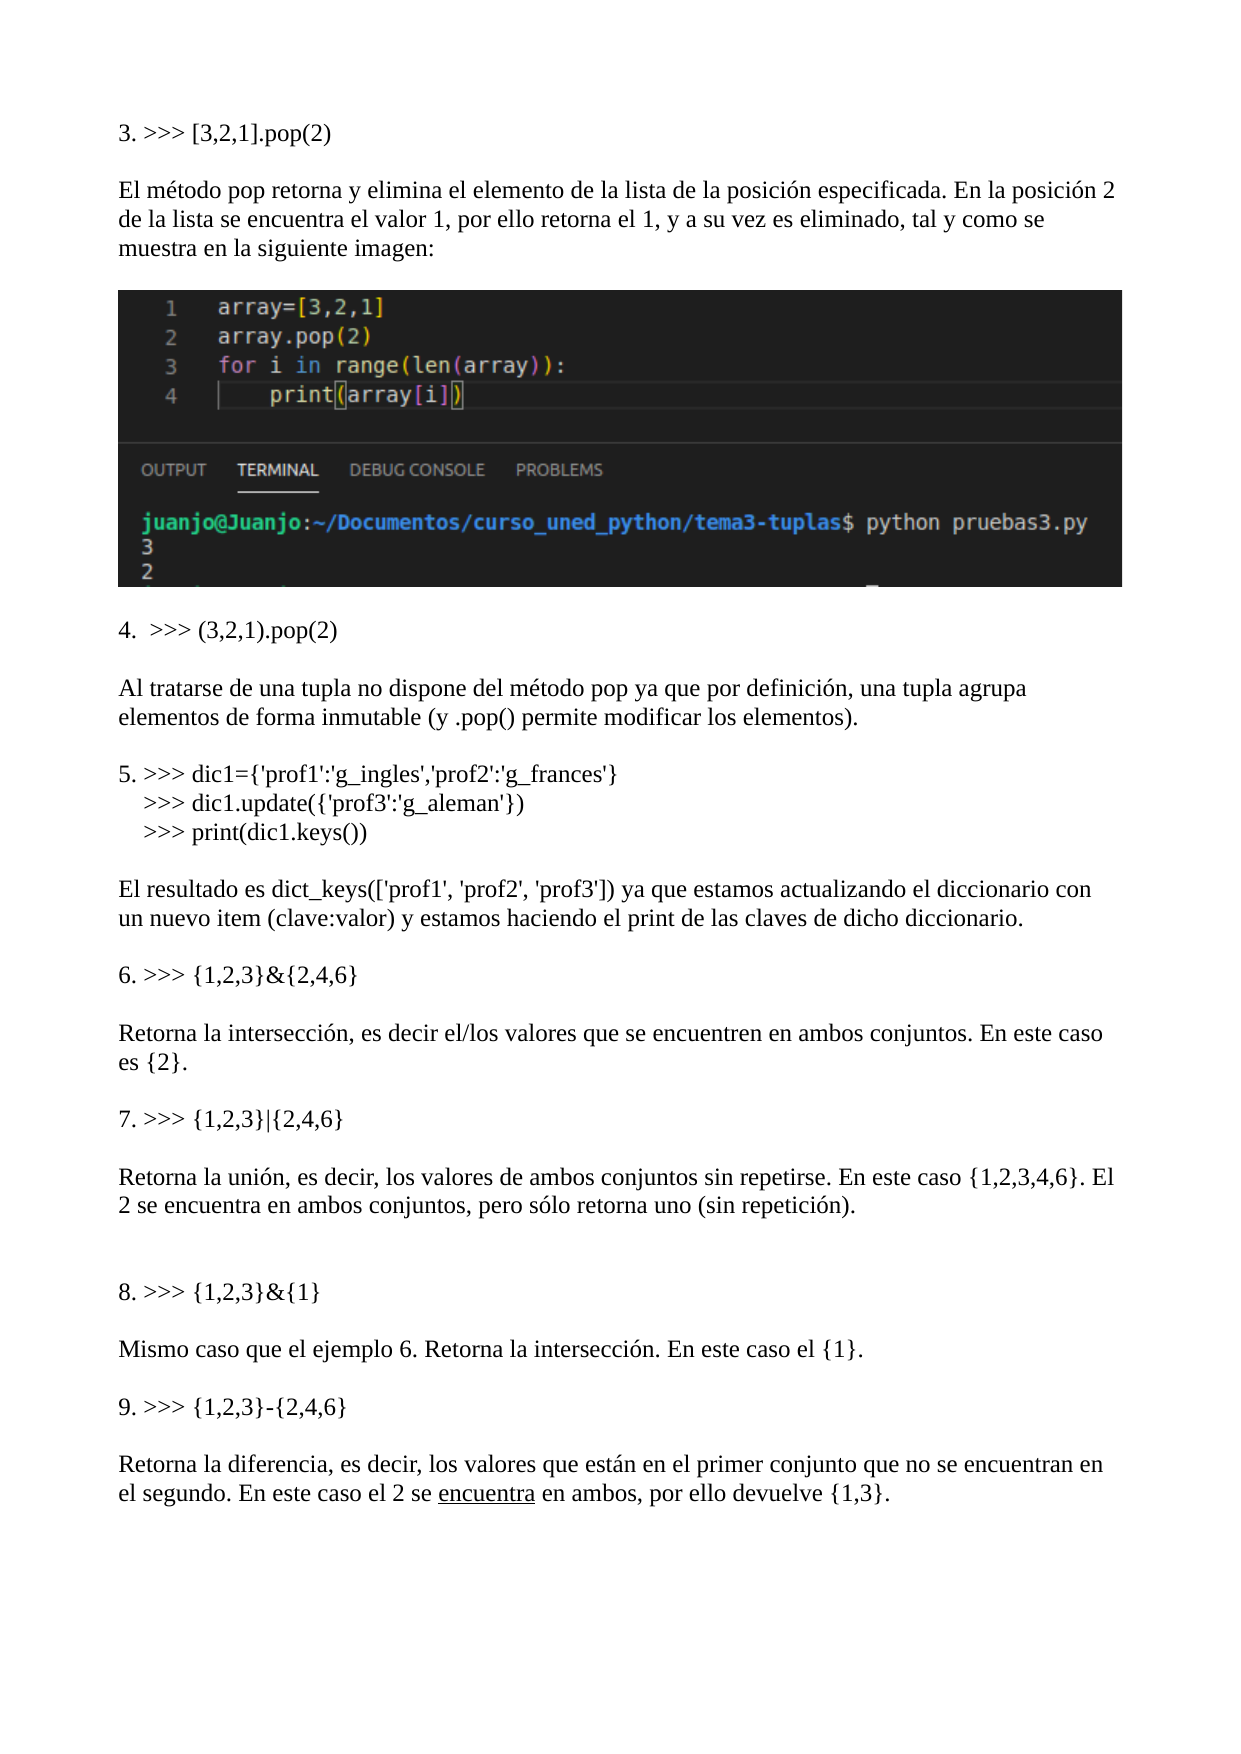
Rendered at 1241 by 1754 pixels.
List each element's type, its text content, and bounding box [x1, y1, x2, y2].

text 4. >>> (3,2,1).pop(2) [118, 616, 1122, 644]
text Mismo caso que el ejemplo 6. Retorna la intersección. En este caso el {1}. [118, 1334, 1122, 1363]
text El método pop retorna y elimina el elemento de la lista de la posición especificada. En la posición 2 de la lista se encuentra el valor 1, por ello retorna el 1, y a su vez es eliminado, tal y como se muestra en la siguiente imagen: [118, 176, 1122, 262]
text 5. >>> dic1={'prof1':'g_ingles','prof2':'g_frances'} [118, 759, 1122, 788]
text >>> dic1.update({'prof3':'g_aleman'}) [118, 788, 1122, 817]
text 3. >>> [3,2,1].pop(2) [118, 118, 1122, 147]
text El resultado es dict_keys(['prof1', 'prof2', 'prof3']) ya que estamos actualizando el diccionario con un nuevo item (clave:valor) y estamos haciendo el print de las claves de dicho diccionario. [118, 874, 1122, 932]
text Al tratarse de una tupla no dispone del método pop ya que por definición, una tupla agrupa elementos de forma inmutable (y .pop() permite modificar los elementos). [118, 673, 1122, 731]
text 7. >>> {1,2,3}|{2,4,6} [118, 1104, 1122, 1133]
text 8. >>> {1,2,3}&{1} [118, 1277, 1122, 1306]
picture [118, 290, 1123, 587]
text 9. >>> {1,2,3}-{2,4,6} [118, 1392, 1122, 1421]
text Retorna la unión, es decir, los valores de ambos conjuntos sin repetirse. En este caso {1,2,3,4,6}. El 2 se encuentra en ambos conjuntos, pero sólo retorna uno (sin repetición). [118, 1162, 1122, 1219]
text Retorna la diferencia, es decir, los valores que están en el primer conjunto que no se encuentran en el segundo. En este caso el 2 se encuentra en ambos, por ello devuelve {1,3}. [118, 1449, 1122, 1507]
text 6. >>> {1,2,3}&{2,4,6} [118, 961, 1122, 989]
text >>> print(dic1.keys()) [118, 817, 1122, 846]
text Retorna la intersección, es decir el/los valores que se encuentren en ambos conjuntos. En este caso es {2}. [118, 1018, 1122, 1076]
